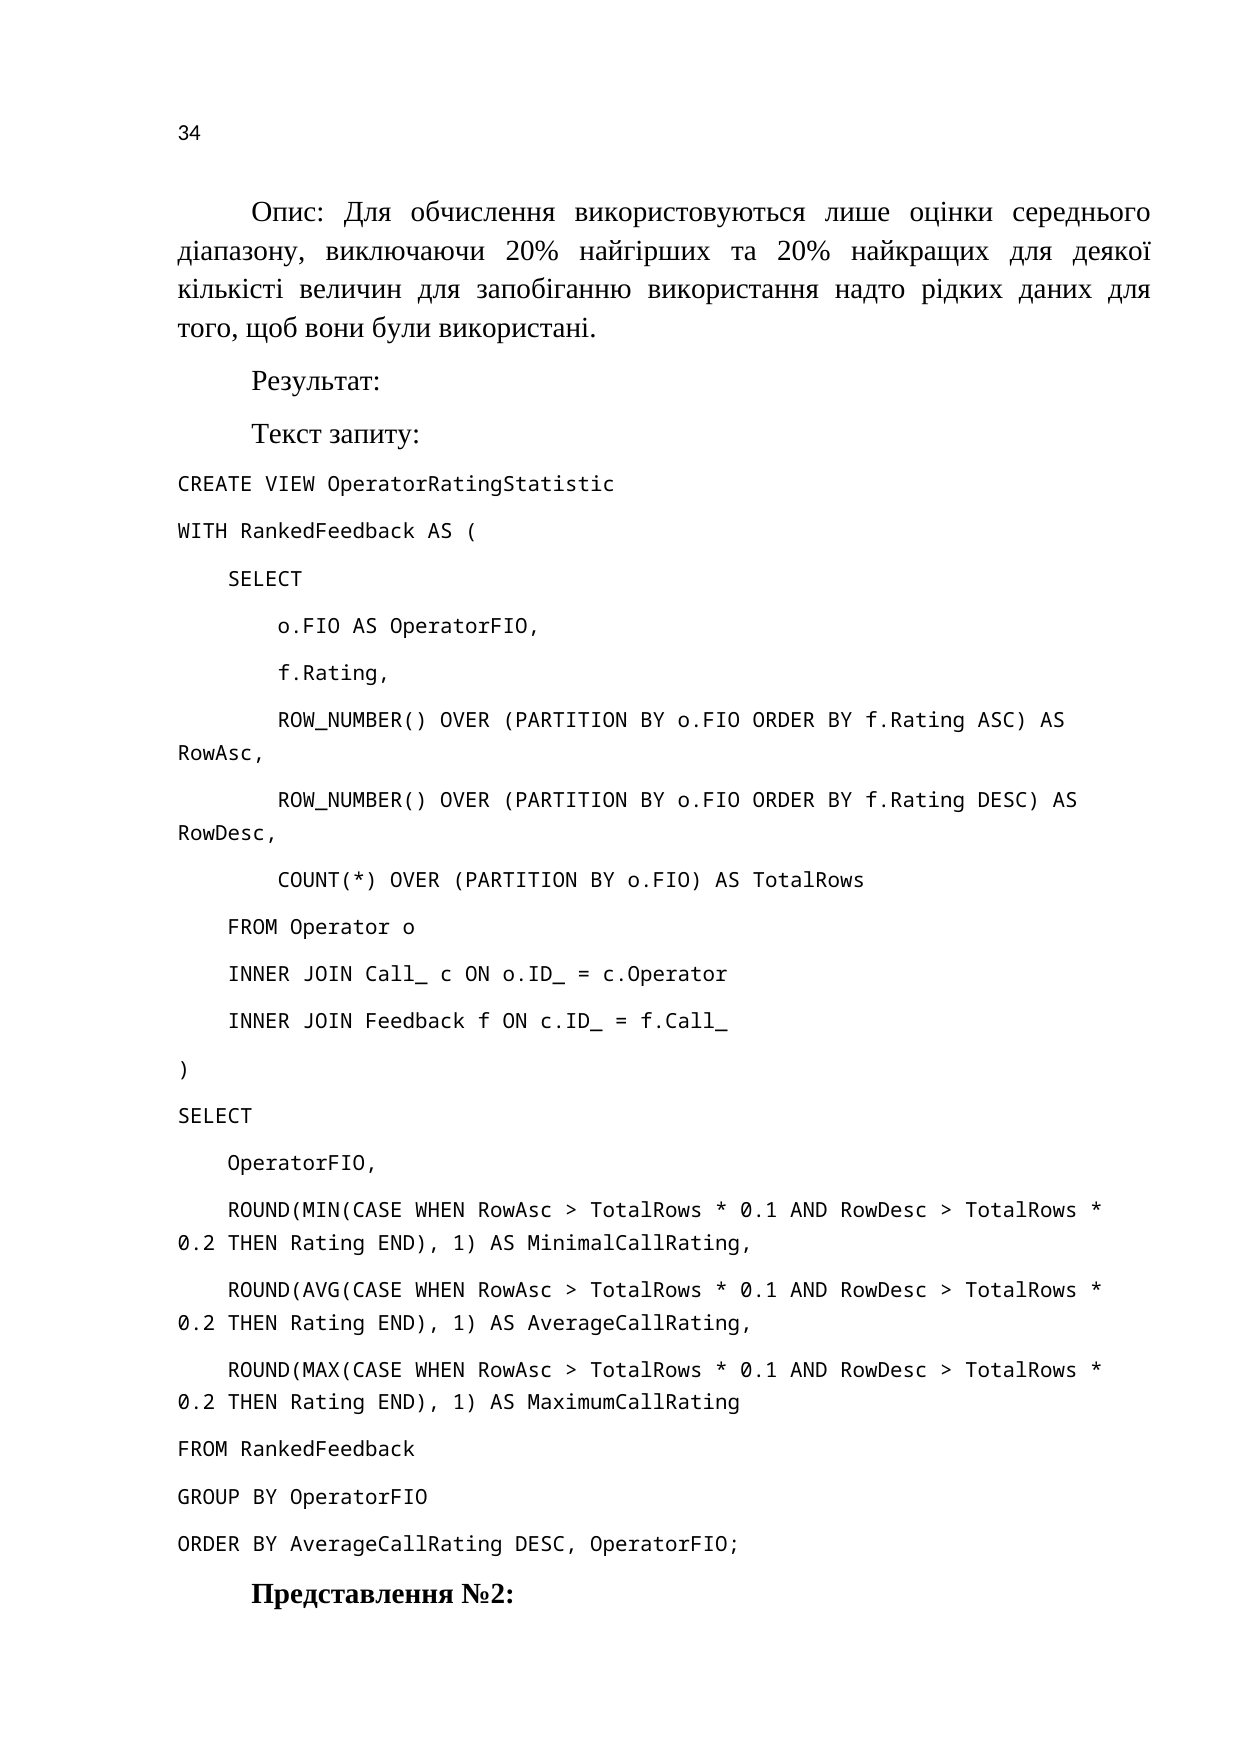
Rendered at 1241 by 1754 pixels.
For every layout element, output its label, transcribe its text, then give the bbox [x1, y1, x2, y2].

text FROM RankedFeedback [177, 1434, 1152, 1463]
text Текст запиту: [177, 416, 1152, 450]
text GROUP BY OperatorFIO [177, 1482, 1152, 1510]
text ROW_NUMBER() OVER (PARTITION BY o.FIO ORDER BY f.Rating DESC) AS RowDesc, [177, 785, 1152, 846]
text o.FIO AS OperatorFIO, [177, 611, 1152, 639]
text Представлення №2: [177, 1576, 1152, 1610]
text ROUND(MIN(CASE WHEN RowAsc > TotalRows * 0.1 AND RowDesc > TotalRows * 0.2 THEN Rating END), 1) AS MinimalCallRating, [177, 1195, 1152, 1256]
text Результат: [177, 363, 1152, 397]
text SELECT [177, 564, 1152, 592]
text ORDER BY AverageCallRating DESC, OperatorFIO; [177, 1529, 1152, 1557]
text f.Rating, [177, 658, 1152, 687]
text ROW_NUMBER() OVER (PARTITION BY o.FIO ORDER BY f.Rating ASC) AS RowAsc, [177, 705, 1152, 766]
text FROM Operator o [177, 912, 1152, 941]
text OperatorFIO, [177, 1148, 1152, 1176]
text CREATE VIEW OperatorRatingStatistic [177, 469, 1152, 498]
text SELECT [177, 1101, 1152, 1129]
text COUNT(*) OVER (PARTITION BY o.FIO) AS TotalRows [177, 865, 1152, 893]
text WITH RankedFeedback AS ( [177, 517, 1152, 545]
text Опис: Для обчислення використовуються лише оцінки середнього діапазону, виключаючи 20% найгірших та 20% найкращих для деякої кількісті величин для запобіганню використання надто рідких даних для того, щоб вони були використані. [177, 194, 1152, 343]
text ) [177, 1054, 1152, 1082]
text INNER JOIN Feedback f ON c.ID_ = f.Call_ [177, 1006, 1152, 1035]
text ROUND(MAX(CASE WHEN RowAsc > TotalRows * 0.1 AND RowDesc > TotalRows * 0.2 THEN Rating END), 1) AS MaximumCallRating [177, 1355, 1152, 1416]
text INNER JOIN Call_ c ON o.ID_ = c.Operator [177, 959, 1152, 988]
text ROUND(AVG(CASE WHEN RowAsc > TotalRows * 0.1 AND RowDesc > TotalRows * 0.2 THEN Rating END), 1) AS AverageCallRating, [177, 1275, 1152, 1336]
